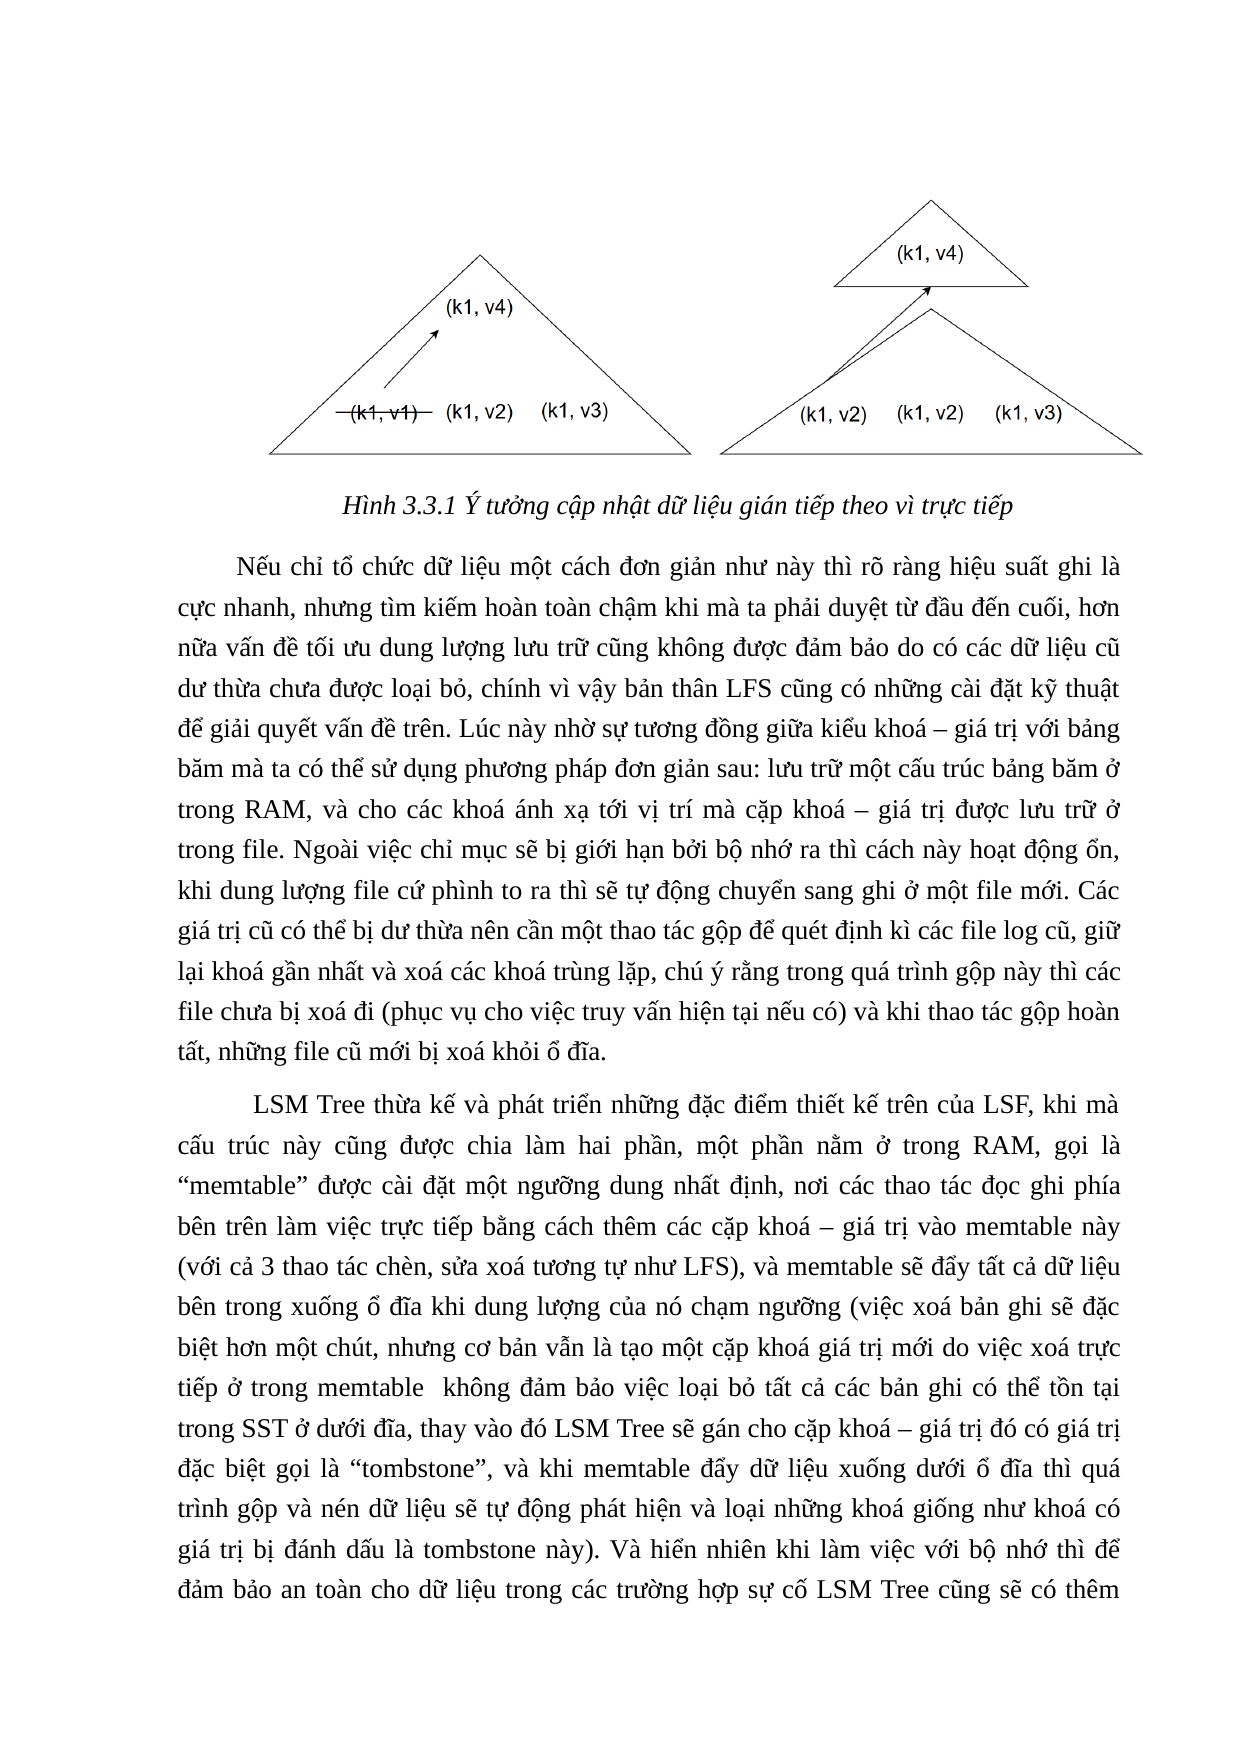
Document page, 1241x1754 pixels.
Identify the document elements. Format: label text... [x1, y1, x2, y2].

text Nếu chỉ tổ chức dữ liệu một cách đơn giản như này thì rõ ràng hiệu suất ghi là cực nhanh, nhưng tìm kiếm hoàn toàn chậm khi mà ta phải duyệt từ đầu đến cuối, hơn nữa vấn đề tối ưu dung lượng lưu trữ cũng không được đảm bảo do có các dữ liệu cũ dư thừa chưa được loại bỏ, chính vì vậy bản thân LFS cũng có những cài đặt kỹ thuật để giải quyết vấn đề trên. Lúc này nhờ sự tương đồng giữa kiểu khoá – giá trị với bảng băm mà ta có thể sử dụng phương pháp đơn giản sau: lưu trữ một cấu trúc bảng băm ở trong RAM, và cho các khoá ánh xạ tới vị trí mà cặp khoá – giá trị được lưu trữ ở trong file. Ngoài việc chỉ mục sẽ bị giới hạn bởi bộ nhớ ra thì cách này hoạt động ổn, khi dung lượng file cứ phình to ra thì sẽ tự động chuyển sang ghi ở một file mới. Các giá trị cũ có thể bị dư thừa nên cần một thao tác gộp để quét định kì các file log cũ, giữ lại khoá gần nhất và xoá các khoá trùng lặp, chú ý rằng trong quá trình gộp này thì các file chưa bị xoá đi (phục vụ cho việc truy vấn hiện tại nếu có) và khi thao tác gộp hoàn tất, những file cũ mới bị xoá khỏi ổ đĩa. [177, 550, 1122, 1067]
text LSM Tree thừa kế và phát triển những đặc điểm thiết kế trên của LSF, khi mà cấu trúc này cũng được chia làm hai phần, một phần nằm ở trong RAM, gọi là “memtable” được cài đặt một ngưỡng dung nhất định, nơi các thao tác đọc ghi phía bên trên làm việc trực tiếp bằng cách thêm các cặp khoá – giá trị vào memtable này (với cả 3 thao tác chèn, sửa xoá tương tự như LFS), và memtable sẽ đẩy tất cả dữ liệu bên trong xuống ổ đĩa khi dung lượng của nó chạm ngưỡng (việc xoá bản ghi sẽ đặc biệt hơn một chút, nhưng cơ bản vẫn là tạo một cặp khoá giá trị mới do việc xoá trực tiếp ở trong memtable không đảm bảo việc loại bỏ tất cả các bản ghi có thể tồn tại trong SST ở dưới đĩa, thay vào đó LSM Tree sẽ gán cho cặp khoá – giá trị đó có giá trị đặc biệt gọi là “tombstone”, và khi memtable đẩy dữ liệu xuống dưới ổ đĩa thì quá trình gộp và nén dữ liệu sẽ tự động phát hiện và loại những khoá giống như khoá có giá trị bị đánh dấu là tombstone này). Và hiển nhiên khi làm việc với bộ nhớ thì để đảm bảo an toàn cho dữ liệu trong các trường hợp sự cố LSM Tree cũng sẽ có thêm [177, 1088, 1122, 1604]
picture [236, 147, 1182, 468]
text Hình 3.3.1 Ý tưởng cập nhật dữ liệu gián tiếp theo vì trực tiếp [177, 489, 1122, 520]
